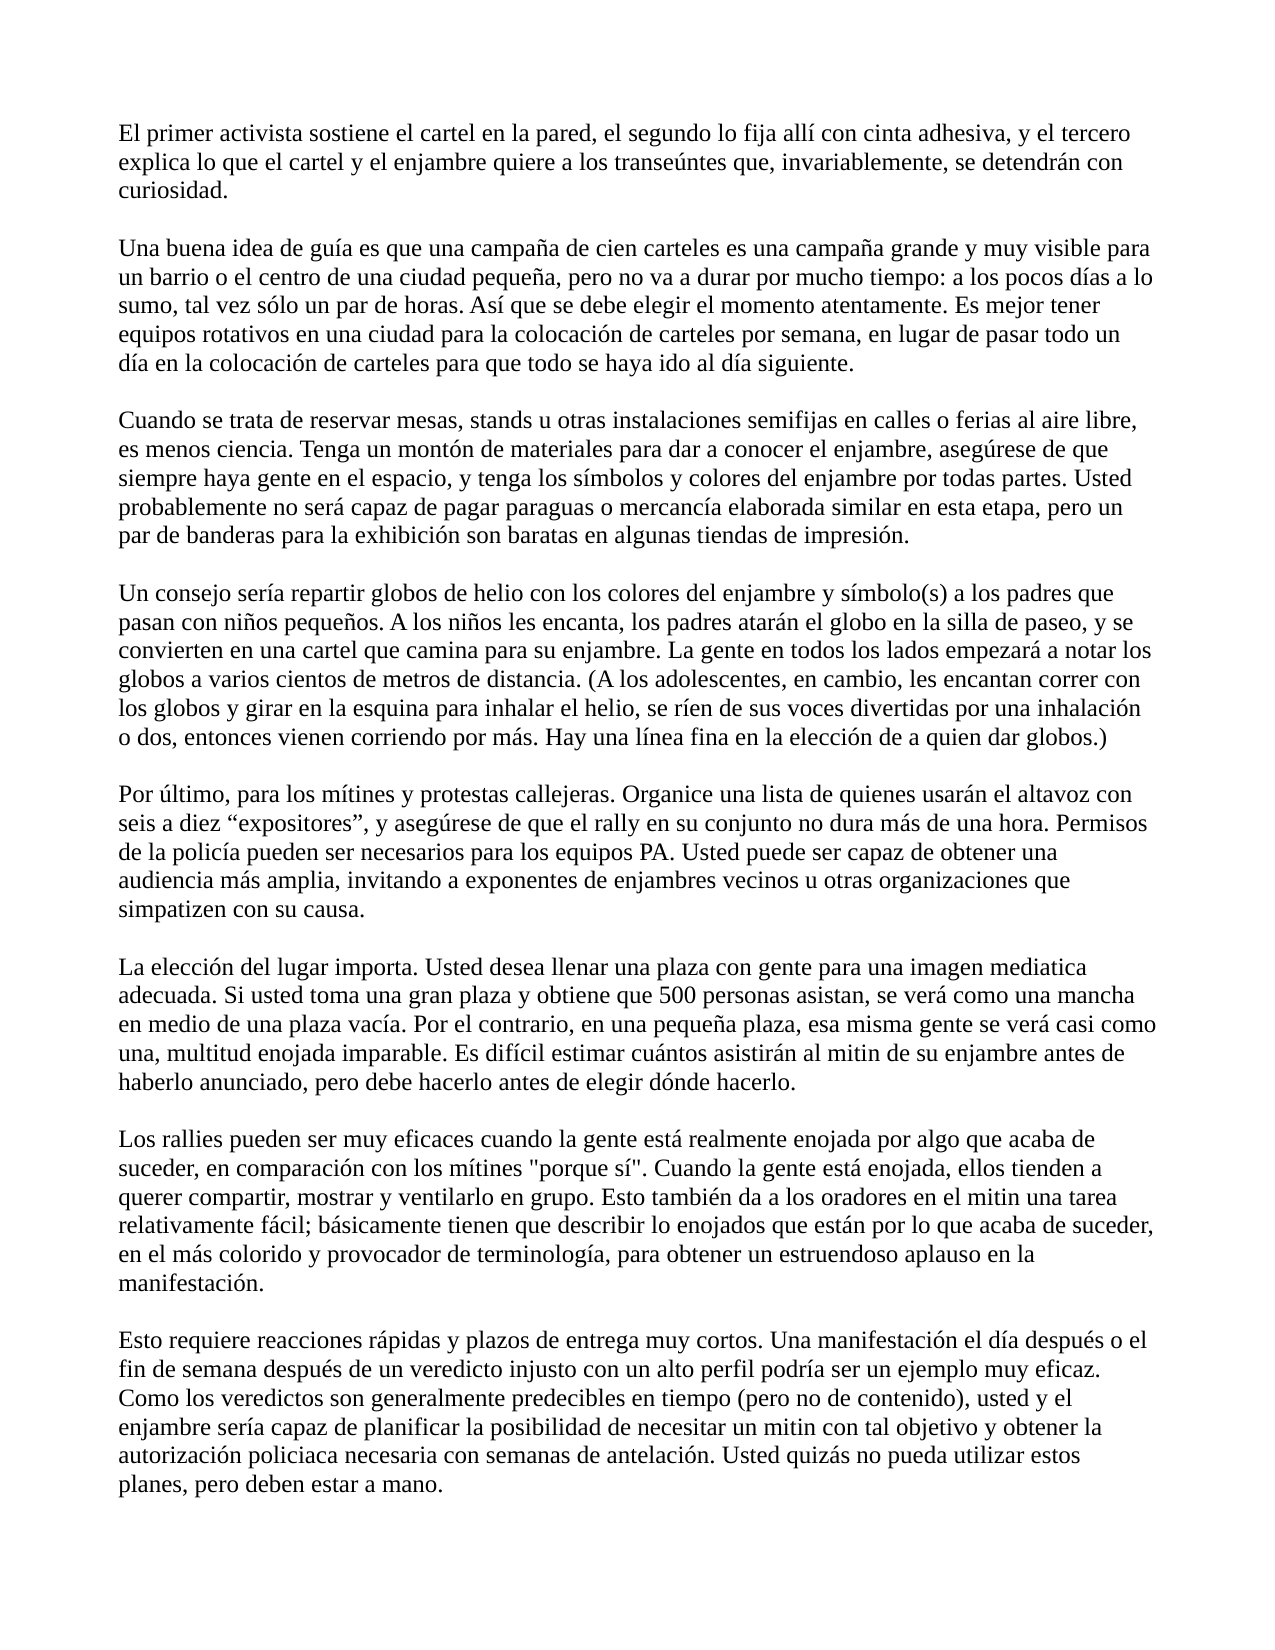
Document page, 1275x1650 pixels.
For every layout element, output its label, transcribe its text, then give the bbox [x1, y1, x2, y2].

text El primer activista sostiene el cartel en la pared, el segundo lo fija allí con cinta adhesiva, y el tercero explica lo que el cartel y el enjambre quiere a los transeúntes que, invariablemente, se detendrán con curiosidad. Una buena idea de guía es que una campaña de cien carteles es una campaña grande y muy visible para un barrio o el centro de una ciudad pequeña, pero no va a durar por mucho tiempo: a los pocos días a lo sumo, tal vez sólo un par de horas. Así que se debe elegir el momento atentamente. Es mejor tener equipos rotativos en una ciudad para la colocación de carteles por semana, en lugar de pasar todo un día en la colocación de carteles para que todo se haya ido al día siguiente. Cuando se trata de reservar mesas, stands u otras instalaciones semifijas en calles o ferias al aire libre, es menos ciencia. Tenga un montón de materiales para dar a conocer el enjambre, asegúrese de que siempre haya gente en el espacio, y tenga los símbolos y colores del enjambre por todas partes. Usted probablemente no será capaz de pagar paraguas o mercancía elaborada similar en esta etapa, pero un par de banderas para la exhibición son baratas en algunas tiendas de impresión. Un consejo sería repartir globos de helio con los colores del enjambre y símbolo(s) a los padres que pasan con niños pequeños. A los niños les encanta, los padres atarán el globo en la silla de paseo, y se convierten en una cartel que camina para su enjambre. La gente en todos los lados empezará a notar los globos a varios cientos de metros de distancia. (A los adolescentes, en cambio, les encantan correr con los globos y girar en la esquina para inhalar el helio, se ríen de sus voces divertidas por una inhalación o dos, entonces vienen corriendo por más. Hay una línea fina en la elección de a quien dar globos.) Por último, para los mítines y protestas callejeras. Organice una lista de quienes usarán el altavoz con seis a diez “expositores”, y asegúrese de que el rally en su conjunto no dura más de una hora. Permisos de la policía pueden ser necesarios para los equipos PA. Usted puede ser capaz de obtener una audiencia más amplia, invitando a exponentes de enjambres vecinos u otras organizaciones que simpatizen con su causa. La elección del lugar importa. Usted desea llenar una plaza con gente para una imagen mediatica adecuada. Si usted toma una gran plaza y obtiene que 500 personas asistan, se verá como una mancha en medio de una plaza vacía. Por el contrario, en una pequeña plaza, esa misma gente se verá casi como una, multitud enojada imparable. Es difícil estimar cuántos asistirán al mitin de su enjambre antes de haberlo anunciado, pero debe hacerlo antes de elegir dónde hacerlo. Los rallies pueden ser muy eficaces cuando la gente está realmente enojada por algo que acaba de suceder, en comparación con los mítines "porque sí". Cuando la gente está enojada, ellos tienden a querer compartir, mostrar y ventilarlo en grupo. Esto también da a los oradores en el mitin una tarea relativamente fácil; básicamente tienen que describir lo enojados que están por lo que acaba de suceder, en el más colorido y provocador de terminología, para obtener un estruendoso aplauso en la manifestación. Esto requiere reacciones rápidas y plazos de entrega muy cortos. Una manifestación el día después o el fin de semana después de un veredicto injusto con un alto perfil podría ser un ejemplo muy eficaz. Como los veredictos son generalmente predecibles en tiempo (pero no de contenido), usted y el enjambre sería capaz de planificar la posibilidad de necesitar un mitin con tal objetivo y obtener la autorización policiaca necesaria con semanas de antelación. Usted quizás no pueda utilizar estos planes, pero deben estar a mano. [118, 118, 1157, 1527]
